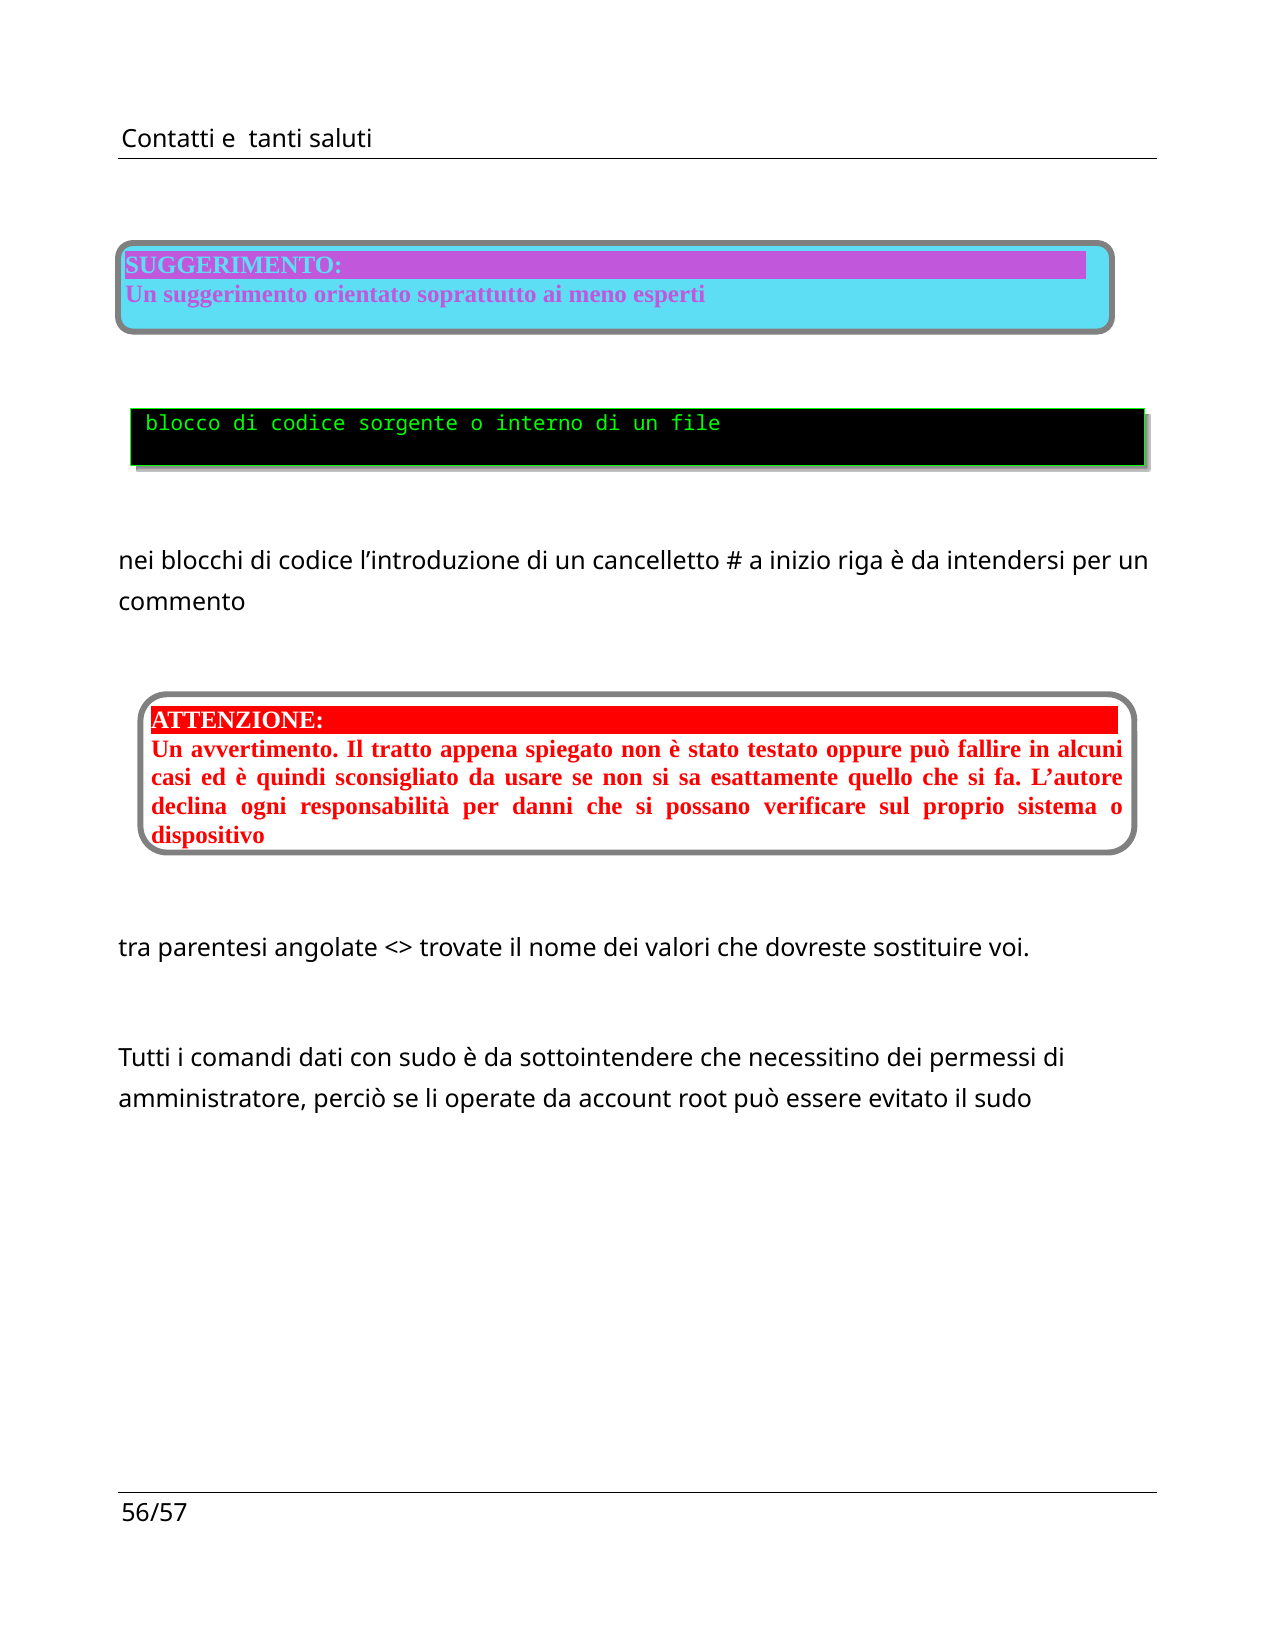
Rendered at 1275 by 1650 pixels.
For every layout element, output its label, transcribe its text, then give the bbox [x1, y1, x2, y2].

text tra parentesi angolate <> trovate il nome dei valori che dovreste sostituire voi. [118, 929, 1157, 963]
text Tutti i comandi dati con sudo è da sottointendere che necessitino dei permessi di amministratore, perciò se li operate da account root può essere evitato il sudo [118, 1040, 1157, 1115]
text nei blocchi di codice l’introduzione di un cancelletto # a inizio riga è da intendersi per un commento [118, 543, 1157, 617]
